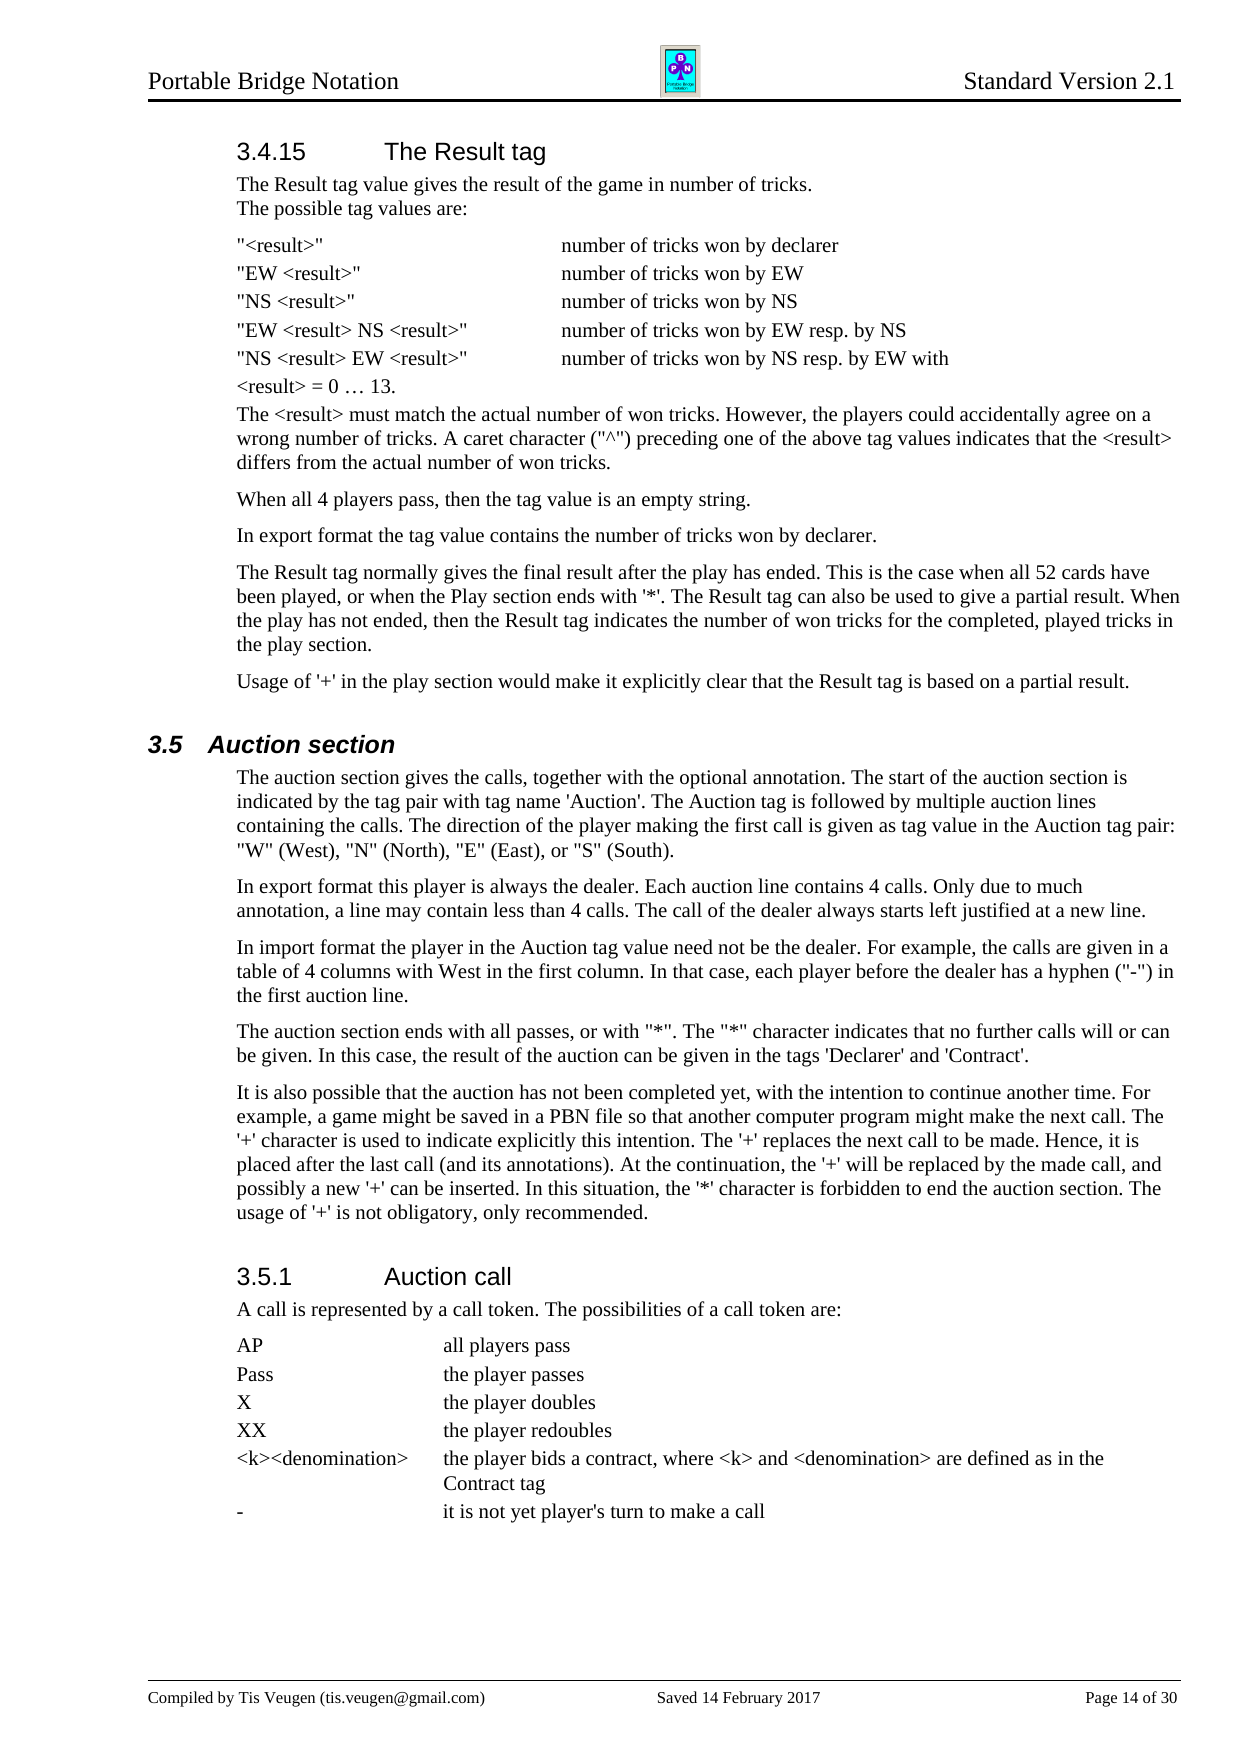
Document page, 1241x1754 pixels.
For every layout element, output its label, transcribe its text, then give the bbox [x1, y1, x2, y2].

text "NS <result>" number of tricks won by NS [236, 289, 1181, 313]
text The <result> must match the actual number of won tricks. However, the players could accidentally agree on a wrong number of tricks. A caret character ("^") preceding one of the above tag values indicates that the <result> differs from the actual number of won tricks. [236, 402, 1181, 474]
text "<result>" number of tricks won by declarer [236, 233, 1181, 257]
text <k><denomination> the player bids a contract, where <k> and <denomination> are defined as in the Contract tag [236, 1446, 1181, 1494]
text Pass the player passes [236, 1362, 1181, 1386]
text The Result tag normally gives the final result after the play has ended. This is the case when all 52 cards have been played, or when the Play section ends with '*'. The Result tag can also be used to give a partial result. When the play has not ended, then the Result tag indicates the number of won tricks for the completed, played tricks in the play section. [236, 560, 1181, 656]
text AP all players pass [236, 1333, 1181, 1357]
text A call is represented by a call token. The possibilities of a call token are: [236, 1297, 1181, 1321]
text In export format this player is always the dealer. Each auction line contains 4 calls. Only due to much annotation, a line may contain less than 4 calls. The call of the dealer always starts left justified at a new line. [236, 874, 1181, 922]
text "EW <result>" number of tricks won by EW [236, 261, 1181, 285]
subtitle Auction call [236, 1262, 1181, 1291]
text XX the player redoubles [236, 1418, 1181, 1442]
subtitle Auction section [148, 730, 1181, 759]
text It is also possible that the auction has not been completed yet, with the intention to continue another time. For example, a game might be saved in a PBN file so that another computer program might make the next call. The '+' character is used to indicate explicitly this intention. The '+' replaces the next call to be made. Hence, it is placed after the last call (and its annotations). At the continuation, the '+' will be replaced by the made call, and possibly a new '+' can be inserted. In this situation, the '*' character is forbidden to end the auction section. The usage of '+' is not obligatory, only recommended. [236, 1080, 1181, 1224]
text The auction section ends with all passes, or with "*". The "*" character indicates that no further calls will or can be given. In this case, the result of the auction can be given in the tags 'Declarer' and 'Contract'. [236, 1019, 1181, 1067]
subtitle The Result tag [236, 137, 1181, 166]
text The auction section gives the calls, together with the optional annotation. The start of the auction section is indicated by the tag pair with tag name 'Auction'. The Auction tag is followed by multiple auction lines containing the calls. The direction of the player making the first call is given as tag value in the Auction tag pair: "W" (West), "N" (North), "E" (East), or "S" (South). [236, 765, 1181, 862]
text Usage of '+' in the play section would make it explicitly clear that the Result tag is based on a partial result. [236, 669, 1181, 693]
text "NS <result> EW <result>" number of tricks won by NS resp. by EW with [236, 346, 1181, 370]
text <result> = 0 … 13. [236, 374, 1181, 398]
text The Result tag value gives the result of the game in number of tricks. The possible tag values are: [236, 172, 1181, 220]
text "EW <result> NS <result>" number of tricks won by EW resp. by NS [236, 317, 1181, 342]
text When all 4 players pass, then the tag value is an empty string. [236, 487, 1181, 511]
text In export format the tag value contains the number of tricks won by declarer. [236, 523, 1181, 547]
text In import format the player in the Auction tag value need not be the dealer. For example, the calls are given in a table of 4 columns with West in the first column. In that case, each player before the dealer has a hyphen ("-") in the first auction line. [236, 935, 1181, 1007]
text X the player doubles [236, 1390, 1181, 1414]
list it is not yet player's turn to make a call [236, 1499, 1181, 1523]
